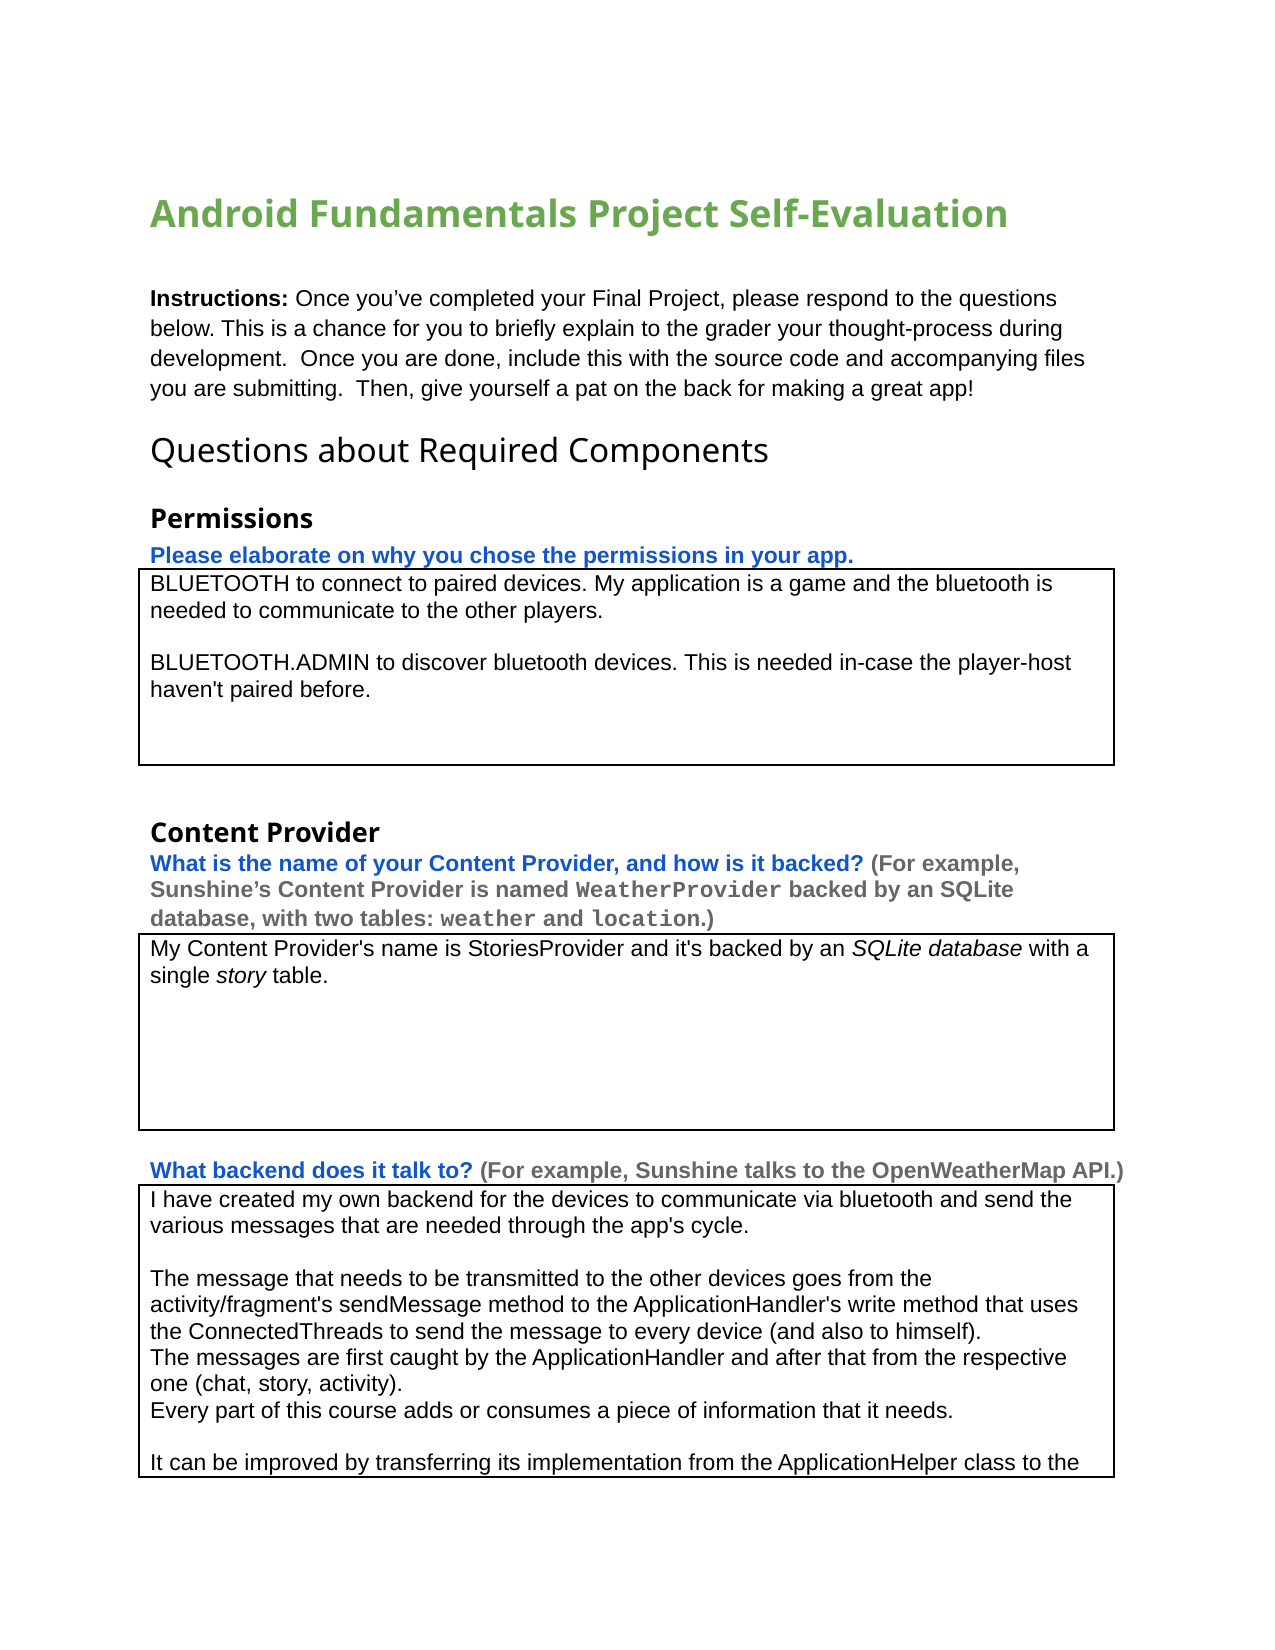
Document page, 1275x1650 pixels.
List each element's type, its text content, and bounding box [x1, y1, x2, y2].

subtitle Questions about Required Components [150, 426, 1125, 472]
table_header I have created my own backend for the devices to communicate via bluetooth and send the various messages that are needed through the app's cycle. The message that needs to be transmitted to the other devices goes from the activity/fragment's sendMessage method to the ApplicationHandler's write method that uses the ConnectedThreads to send the message to every device (and also to himself). The messages are first caught by the ApplicationHandler and after that from the respective one (chat, story, activity). Every part of this course adds or consumes a piece of information that it needs. It can be improved by transferring its implementation from the ApplicationHelper class to the [140, 1186, 1113, 1476]
text Please elaborate on why you chose the permissions in your app. [150, 542, 1125, 568]
subtitle Permissions [150, 499, 1125, 536]
subtitle Content Provider [150, 813, 1125, 850]
text What backend does it talk to? (For example, Sunshine talks to the OpenWeatherMap API.) [150, 1157, 1125, 1184]
text What is the name of your Content Provider, and how is it backed? (For example, Sunshine’s Content Provider is named WeatherProvider backed by an SQLite database, with two tables: weather and location.) [150, 850, 1125, 933]
table_header BLUETOOTH to connect to paired devices. My application is a game and the bluetooth is needed to communicate to the other players. BLUETOOTH.ADMIN to discover bluetooth devices. This is needed in-case the player-host haven't paired before. [140, 570, 1113, 764]
table_header My Content Provider's name is StoriesProvider and it's backed by an SQLite database with a single story table. [140, 935, 1113, 1129]
subtitle Android Fundamentals Project Self-Evaluation [150, 187, 1125, 238]
text Instructions: Once you’ve completed your Final Project, please respond to the questions below. This is a chance for you to briefly explain to the grader your thought-process during development. Once you are done, include this with the source code and accompanying files you are submitting. Then, give yourself a pat on the back for making a great app! [150, 285, 1125, 402]
